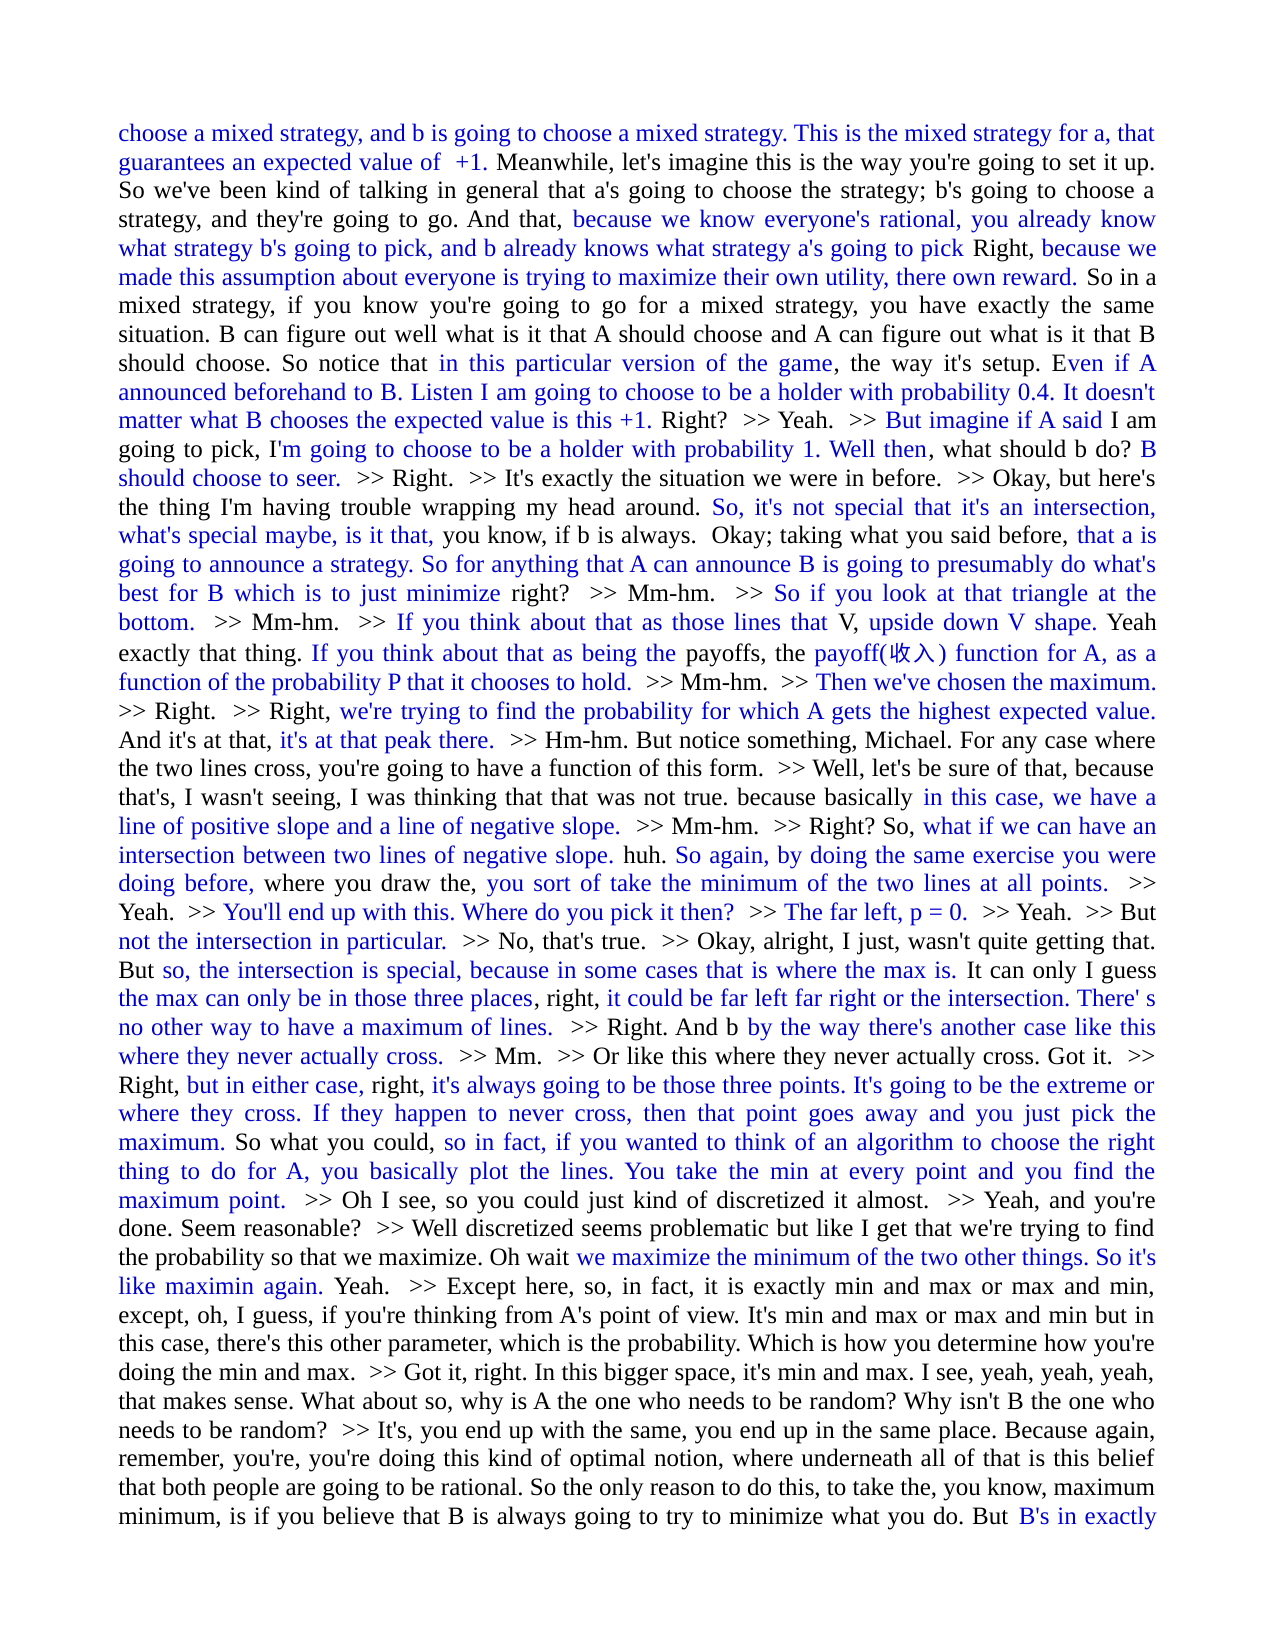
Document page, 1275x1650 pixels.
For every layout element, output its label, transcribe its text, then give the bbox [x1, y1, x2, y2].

text choose a mixed strategy, and b is going to choose a mixed strategy. This is the mixed strategy for a, that guarantees an expected value of +1. Meanwhile, let's imagine this is the way you're going to set it up. So we've been kind of talking in general that a's going to choose the strategy; b's going to choose a strategy, and they're going to go. And that, because we know everyone's rational, you already know what strategy b's going to pick, and b already knows what strategy a's going to pick Right, because we made this assumption about everyone is trying to maximize their own utility, there own reward. So in a mixed strategy, if you know you're going to go for a mixed strategy, you have exactly the same situation. B can figure out well what is it that A should choose and A can figure out what is it that B should choose. So notice that in this particular version of the game, the way it's setup. Even if A announced beforehand to B. Listen I am going to choose to be a holder with probability 0.4. It doesn't matter what B chooses the expected value is this +1. Right? >> Yeah. >> But imagine if A said I am going to pick, I'm going to choose to be a holder with probability 1. Well then, what should b do? B should choose to seer. >> Right. >> It's exactly the situation we were in before. >> Okay, but here's the thing I'm having trouble wrapping my head around. So, it's not special that it's an intersection, what's special maybe, is it that, you know, if b is always. Okay; taking what you said before, that a is going to announce a strategy. So for anything that A can announce B is going to presumably do what's best for B which is to just minimize right? >> Mm-hm. >> So if you look at that triangle at the bottom. >> Mm-hm. >> If you think about that as those lines that V, upside down V shape. Yeah exactly that thing. If you think about that as being the payoffs, the payoff(收入) function for A, as a function of the probability P that it chooses to hold. >> Mm-hm. >> Then we've chosen the maximum. >> Right. >> Right, we're trying to find the probability for which A gets the highest expected value. And it's at that, it's at that peak there. >> Hm-hm. But notice something, Michael. For any case where the two lines cross, you're going to have a function of this form. >> Well, let's be sure of that, because that's, I wasn't seeing, I was thinking that that was not true. because basically in this case, we have a line of positive slope and a line of negative slope. >> Mm-hm. >> Right? So, what if we can have an intersection between two lines of negative slope. huh. So again, by doing the same exercise you were doing before, where you draw the, you sort of take the minimum of the two lines at all points. >> Yeah. >> You'll end up with this. Where do you pick it then? >> The far left, p = 0. >> Yeah. >> But not the intersection in particular. >> No, that's true. >> Okay, alright, I just, wasn't quite getting that. But so, the intersection is special, because in some cases that is where the max is. It can only I guess the max can only be in those three places, right, it could be far left far right or the intersection. There' s no other way to have a maximum of lines. >> Right. And b by the way there's another case like this where they never actually cross. >> Mm. >> Or like this where they never actually cross. Got it. >> Right, but in either case, right, it's always going to be those three points. It's going to be the extreme or where they cross. If they happen to never cross, then that point goes away and you just pick the maximum. So what you could, so in fact, if you wanted to think of an algorithm to choose the right thing to do for A, you basically plot the lines. You take the min at every point and you find the maximum point. >> Oh I see, so you could just kind of discretized it almost. >> Yeah, and you're done. Seem reasonable? >> Well discretized seems problematic but like I get that we're trying to find the probability so that we maximize. Oh wait we maximize the minimum of the two other things. So it's like maximin again. Yeah. >> Except here, so, in fact, it is exactly min and max or max and min, except, oh, I guess, if you're thinking from A's point of view. It's min and max or max and min but in this case, there's this other parameter, which is the probability. Which is how you determine how you're doing the min and max. >> Got it, right. In this bigger space, it's min and max. I see, yeah, yeah, yeah, that makes sense. What about so, why is A the one who needs to be random? Why isn't B the one who needs to be random? >> It's, you end up with the same, you end up in the same place. Because again, remember, you're, you're doing this kind of optimal notion, where underneath all of that is this belief that both people are going to be rational. So the only reason to do this, to take the, you know, maximum minimum, is if you believe that B is always going to try to minimize what you do. But B's in exactly [118, 118, 1157, 1530]
